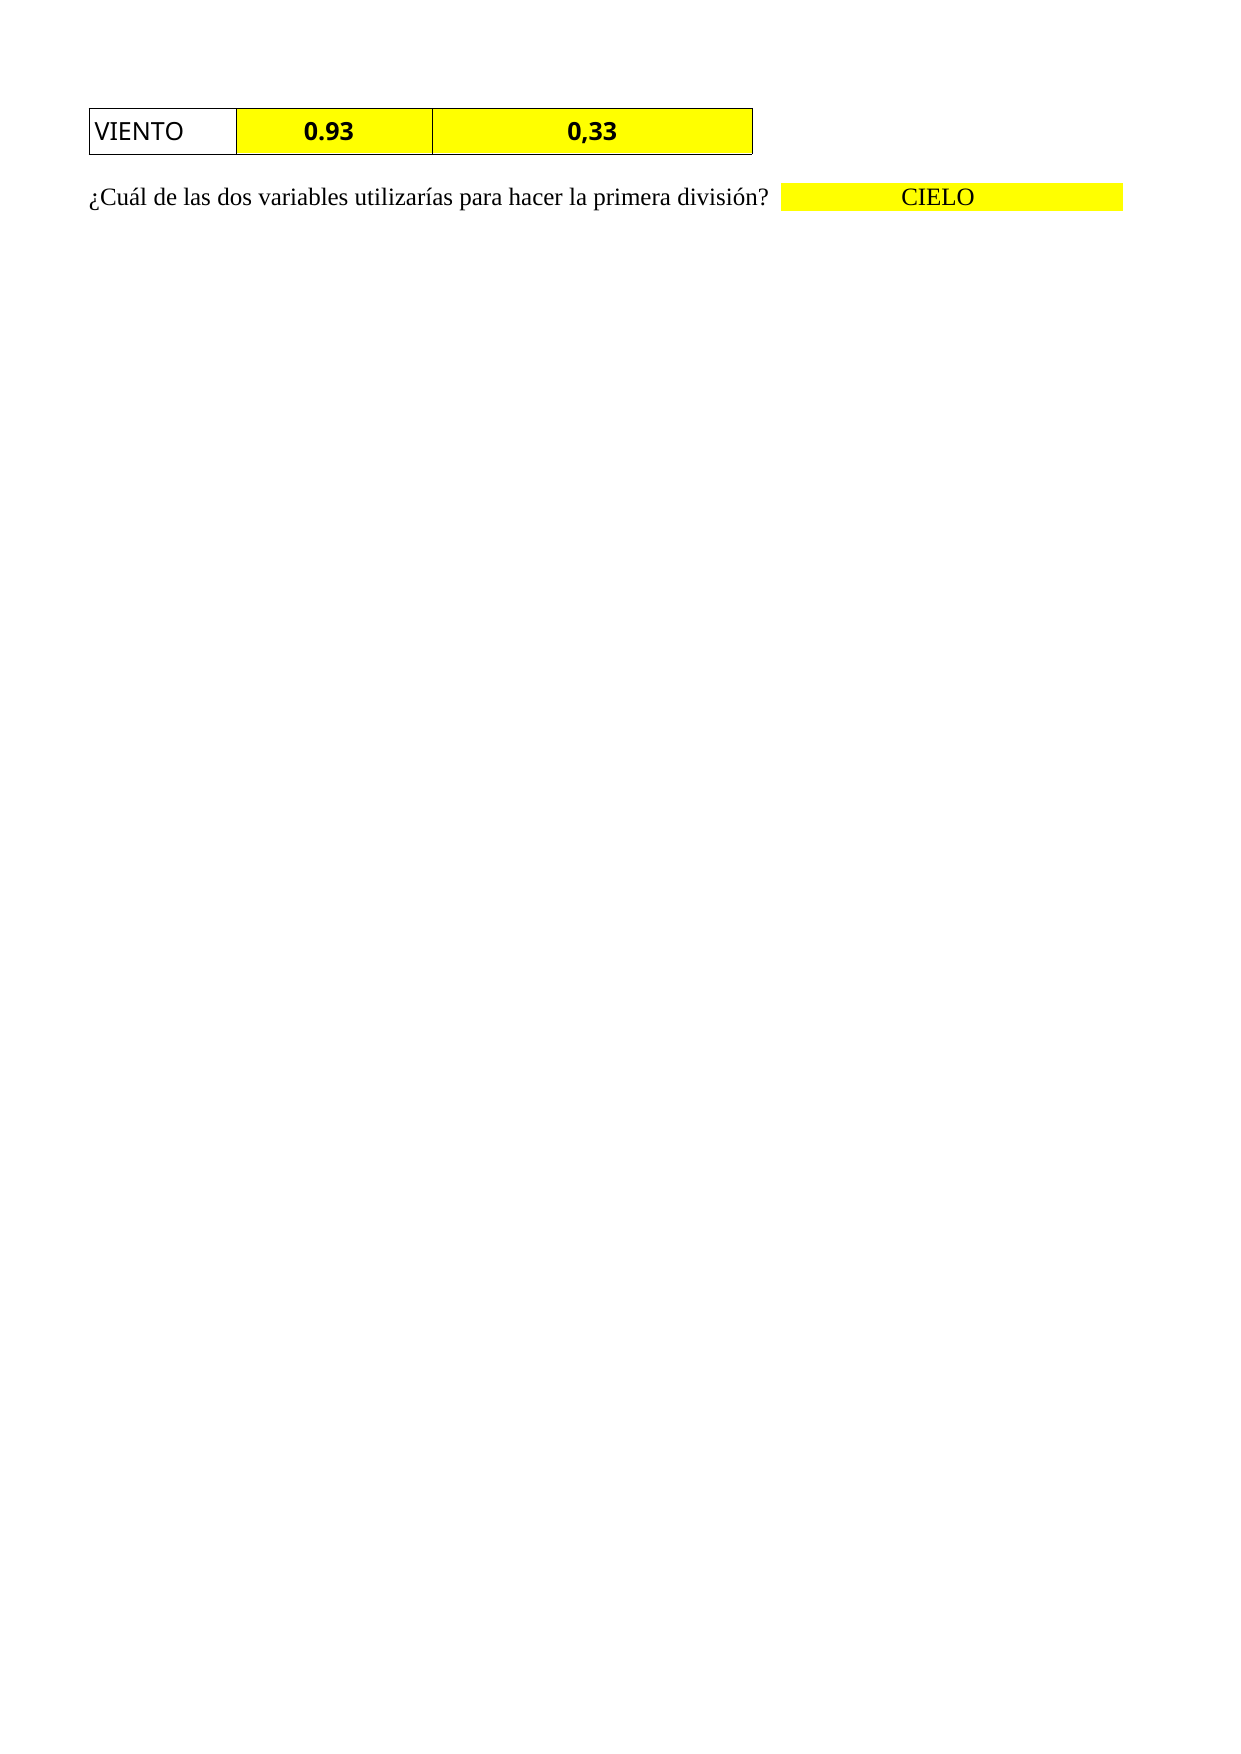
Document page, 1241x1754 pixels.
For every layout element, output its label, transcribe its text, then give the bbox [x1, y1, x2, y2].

text ¿Cuál de las dos variables utilizarías para hacer la primera división? CIELO [89, 182, 1152, 211]
table_cell 0,33 [433, 109, 752, 153]
table_cell 0,93 [237, 109, 432, 153]
table_cell VIENTO [90, 109, 236, 153]
